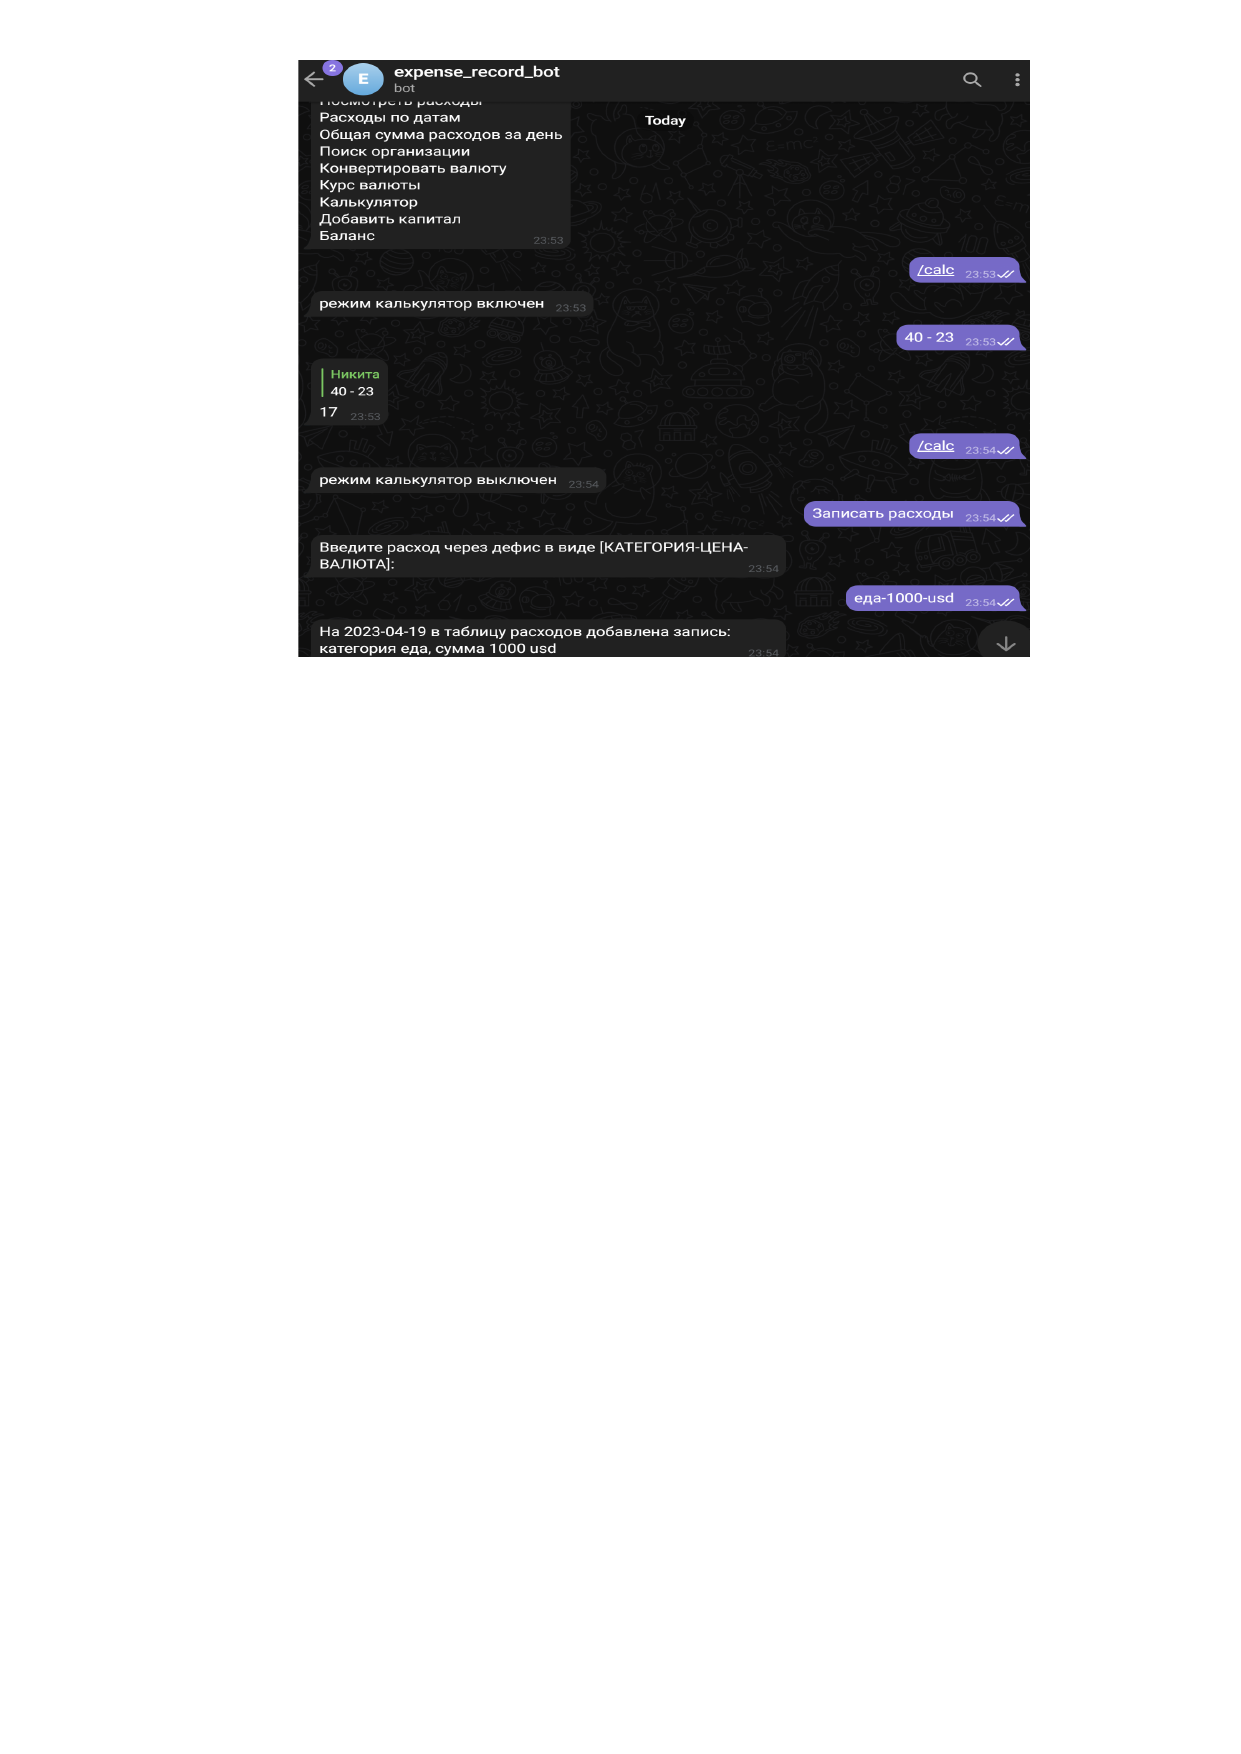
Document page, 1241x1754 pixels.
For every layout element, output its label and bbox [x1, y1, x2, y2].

picture [298, 60, 1030, 657]
